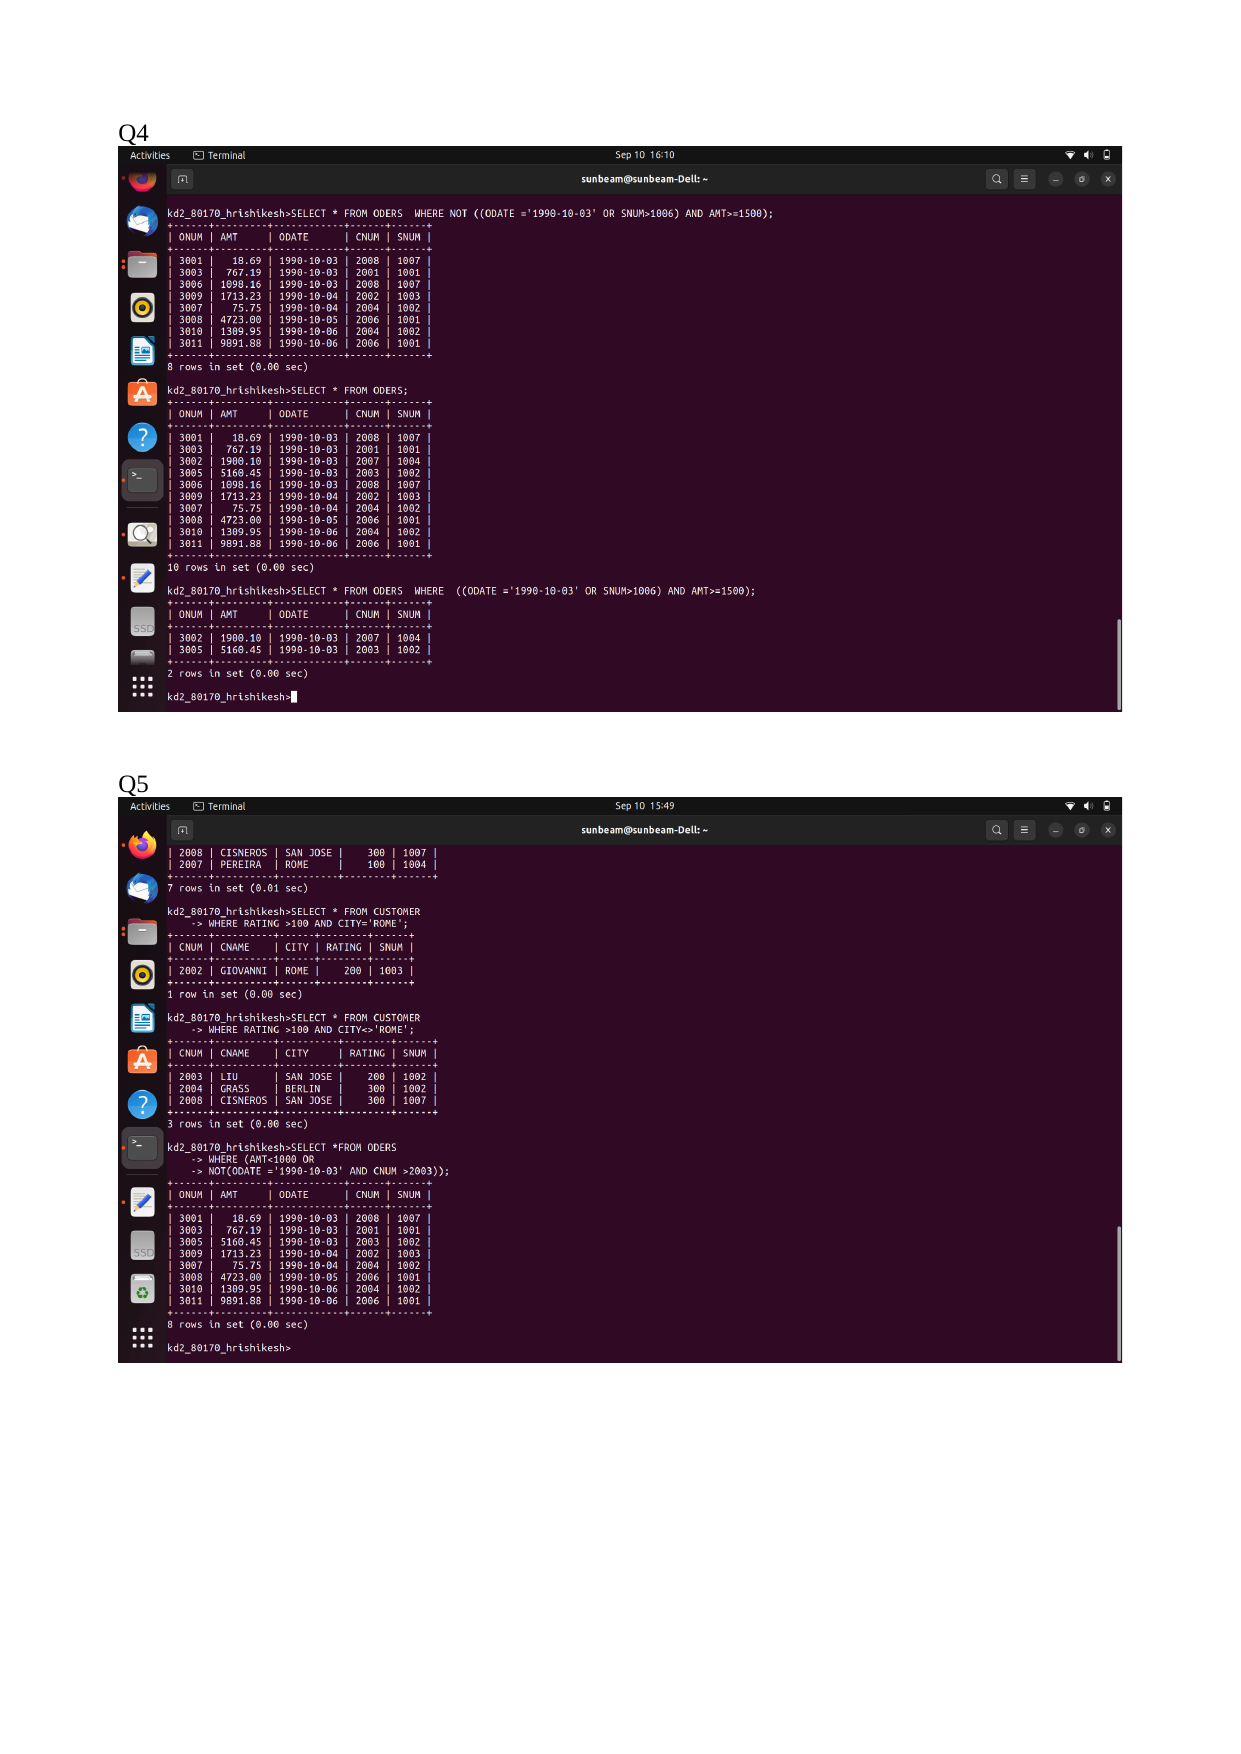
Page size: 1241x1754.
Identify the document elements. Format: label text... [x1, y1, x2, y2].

text Q4 [118, 118, 1122, 146]
picture [118, 146, 1123, 712]
text Q5 [118, 769, 1122, 797]
picture [118, 797, 1123, 1363]
